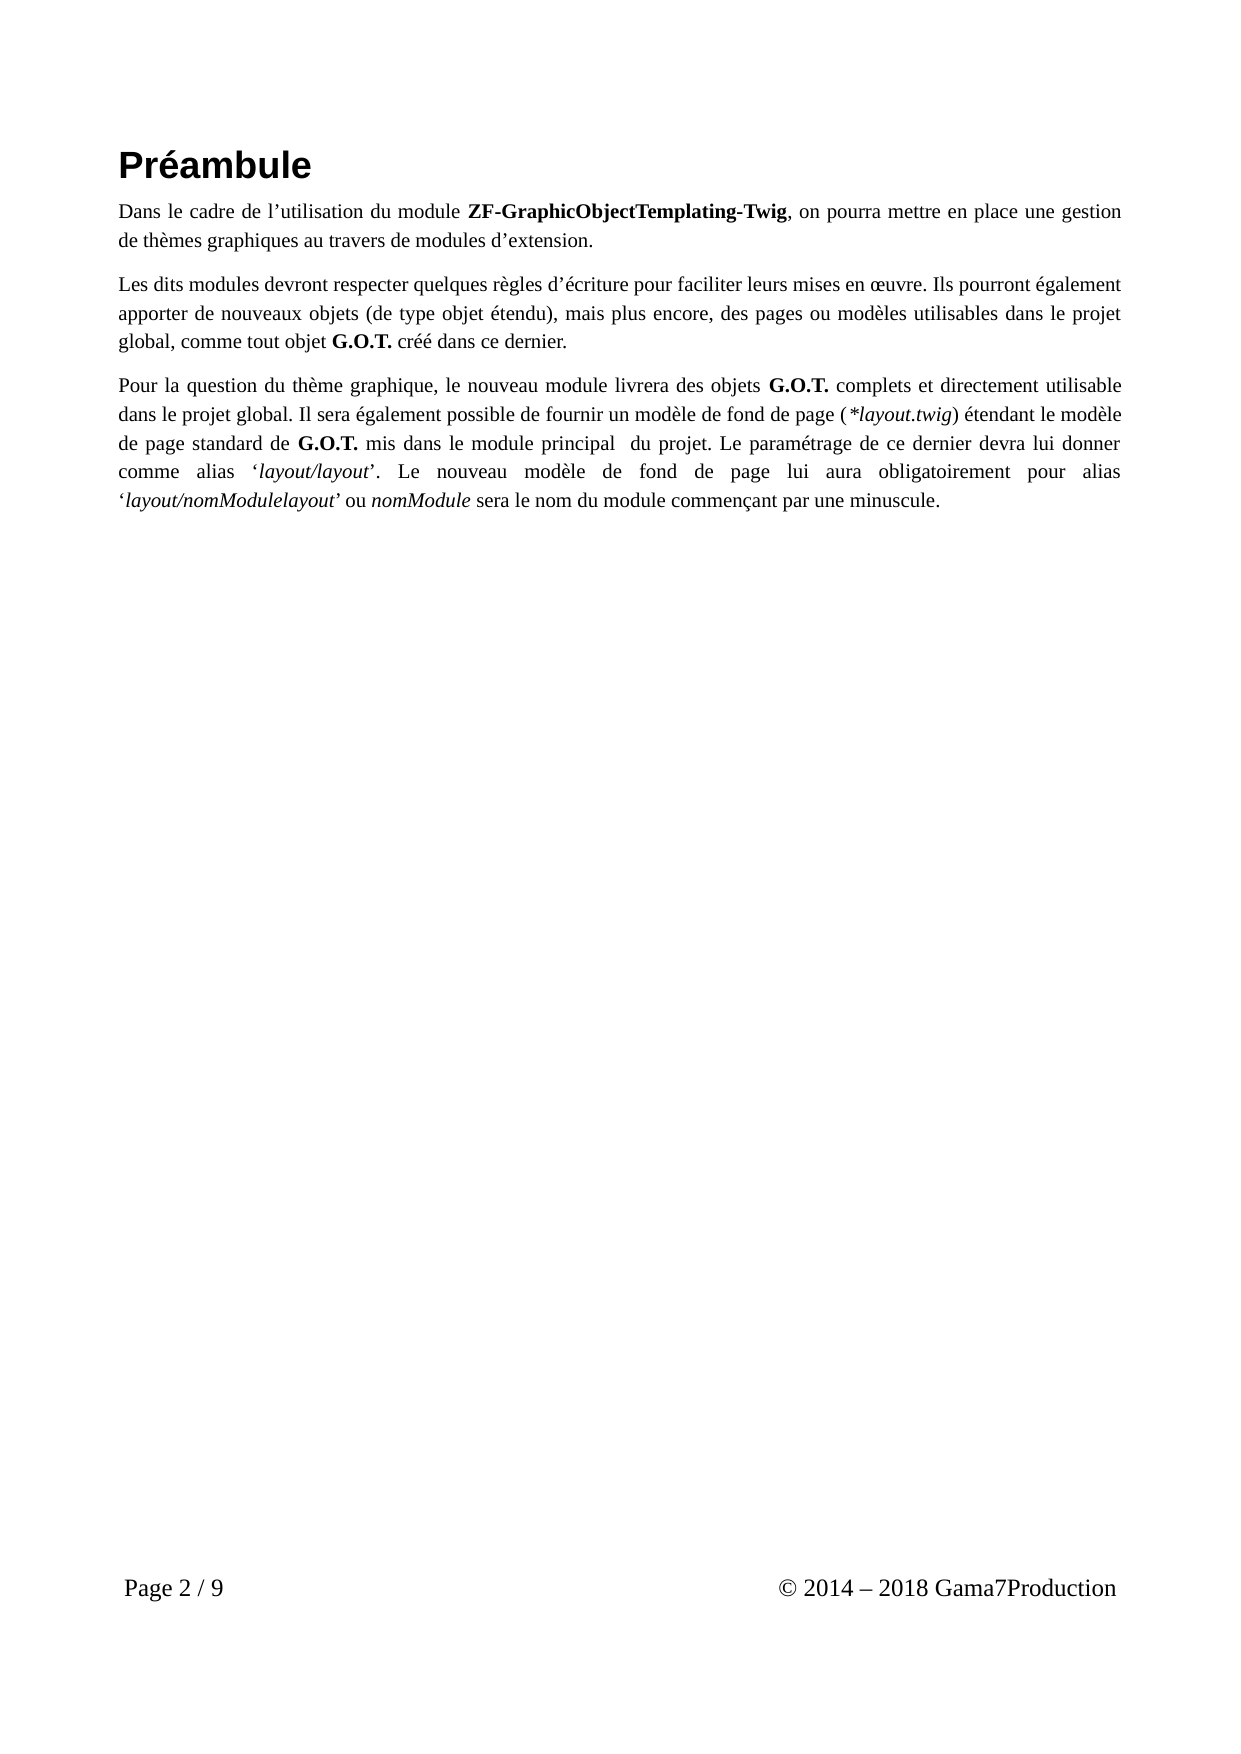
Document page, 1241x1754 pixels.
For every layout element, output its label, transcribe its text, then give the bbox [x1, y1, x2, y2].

text Dans le cadre de l’utilisation du module ZF-GraphicObjectTemplating-Twig, on pourra mettre en place une gestion de thèmes graphiques au travers de modules d’extension. [118, 199, 1122, 252]
text Les dits modules devront respecter quelques règles d’écriture pour faciliter leurs mises en œuvre. Ils pourront également apporter de nouveaux objets (de type objet étendu), mais plus encore, des pages ou modèles utilisables dans le projet global, comme tout objet G.O.T. créé dans ce dernier. [118, 272, 1122, 353]
subtitle Préambule [118, 143, 1122, 187]
text Pour la question du thème graphique, le nouveau module livrera des objets G.O.T. complets et directement utilisable dans le projet global. Il sera également possible de fournir un modèle de fond de page (*layout.twig) étendant le modèle de page standard de G.O.T. mis dans le module principal du projet. Le paramétrage de ce dernier devra lui donner comme alias ‘layout/layout’. Le nouveau modèle de fond de page lui aura obligatoirement pour alias ‘layout/nomModulelayout’ ou nomModule sera le nom du module commençant par une minuscule. [118, 373, 1122, 512]
